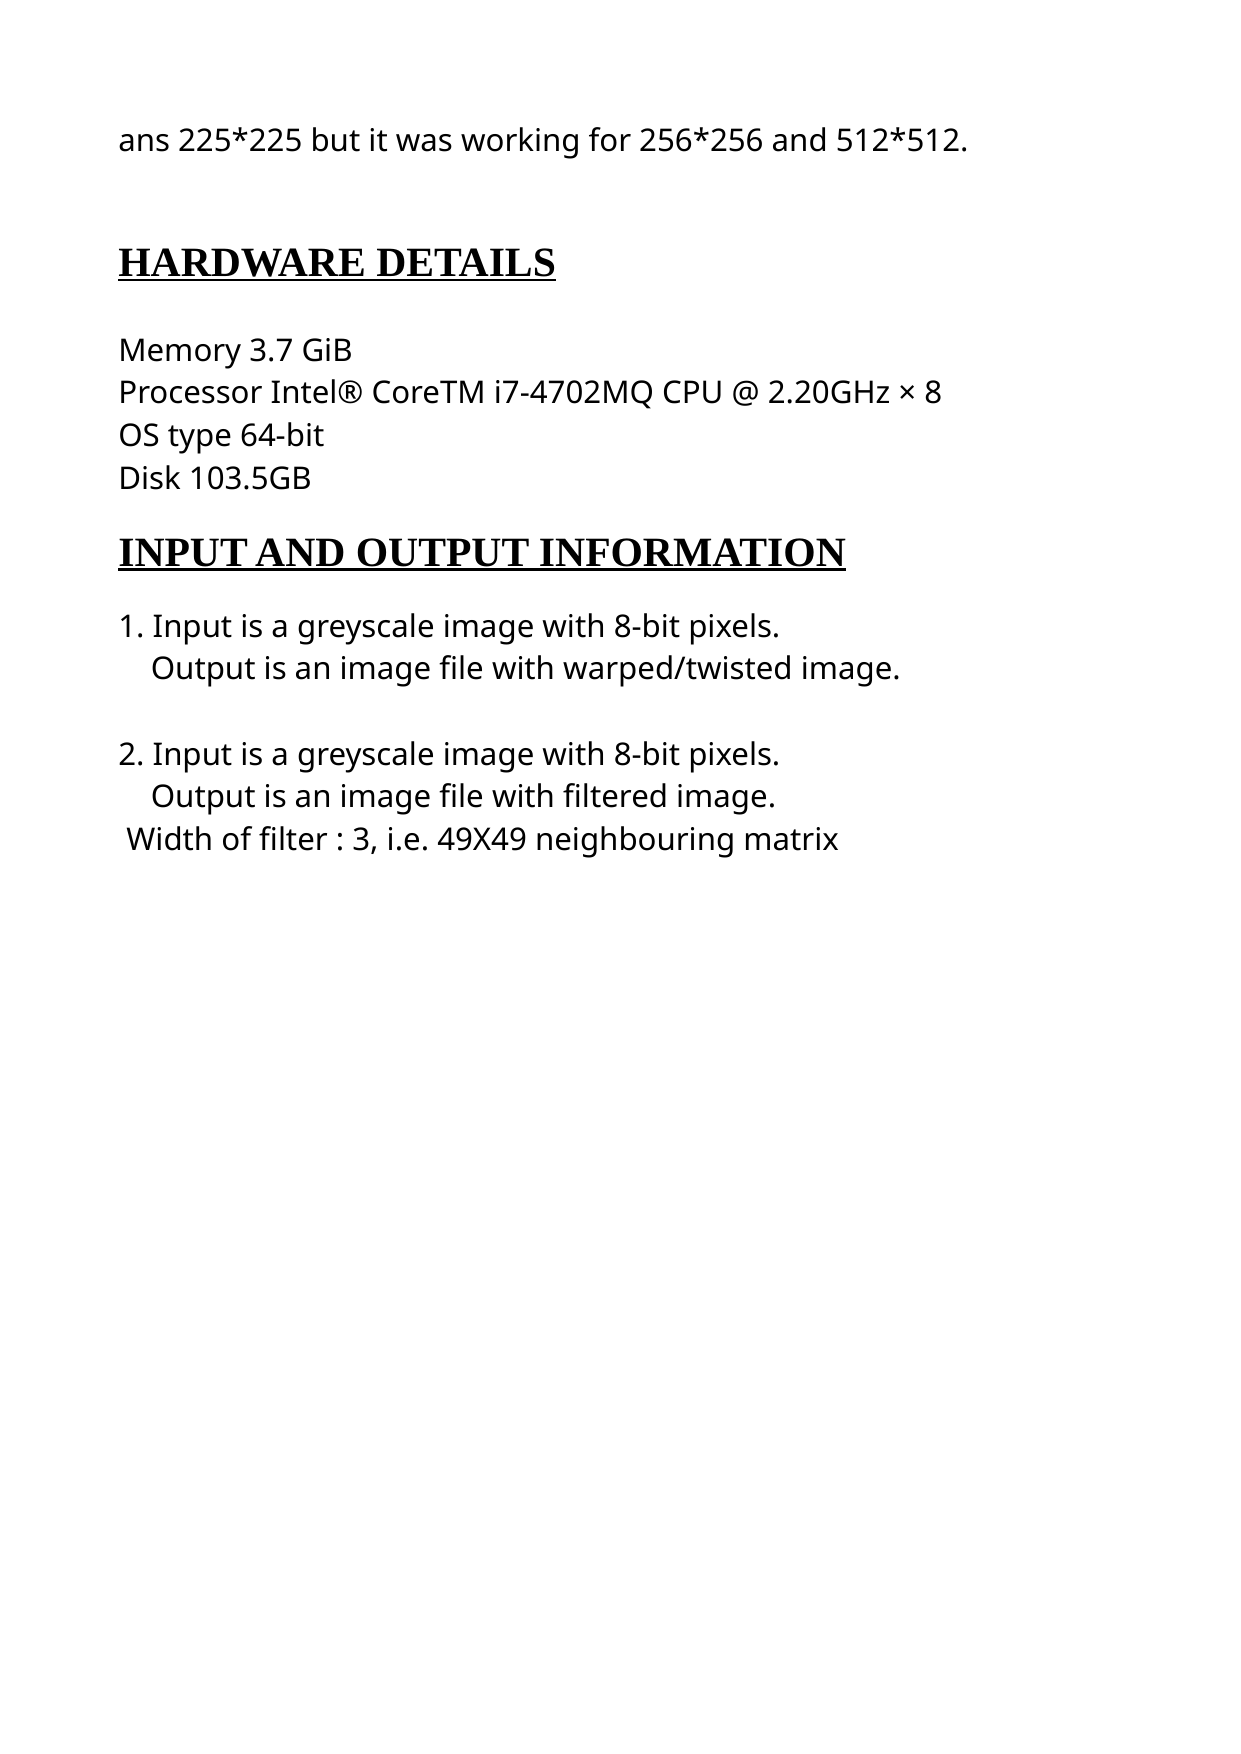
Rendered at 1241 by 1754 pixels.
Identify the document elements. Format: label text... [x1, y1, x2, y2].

list Processor Intel® CoreTM i7-4702MQ CPU @ 2.20GHz × 8 [118, 371, 1122, 413]
list Output is an image file with warped/twisted image. [118, 646, 1122, 689]
list Disk 103.5GB [118, 456, 1122, 498]
list Width of filter : 3, i.e. 49X49 neighbouring matrix [118, 817, 1122, 859]
list Output is an image file with filtered image. [118, 774, 1122, 817]
list ans 225*225 but it was working for 256*256 and 512*512. [118, 118, 1122, 161]
list HARDWARE DETAILS [118, 237, 1122, 285]
list Memory 3.7 GiB [118, 328, 1122, 371]
list 1. Input is a greyscale image with 8-bit pixels. [118, 604, 1122, 646]
list 2. Input is a greyscale image with 8-bit pixels. [118, 732, 1122, 774]
list INPUT AND OUTPUT INFORMATION [118, 527, 1122, 575]
list OS type 64-bit [118, 413, 1122, 456]
